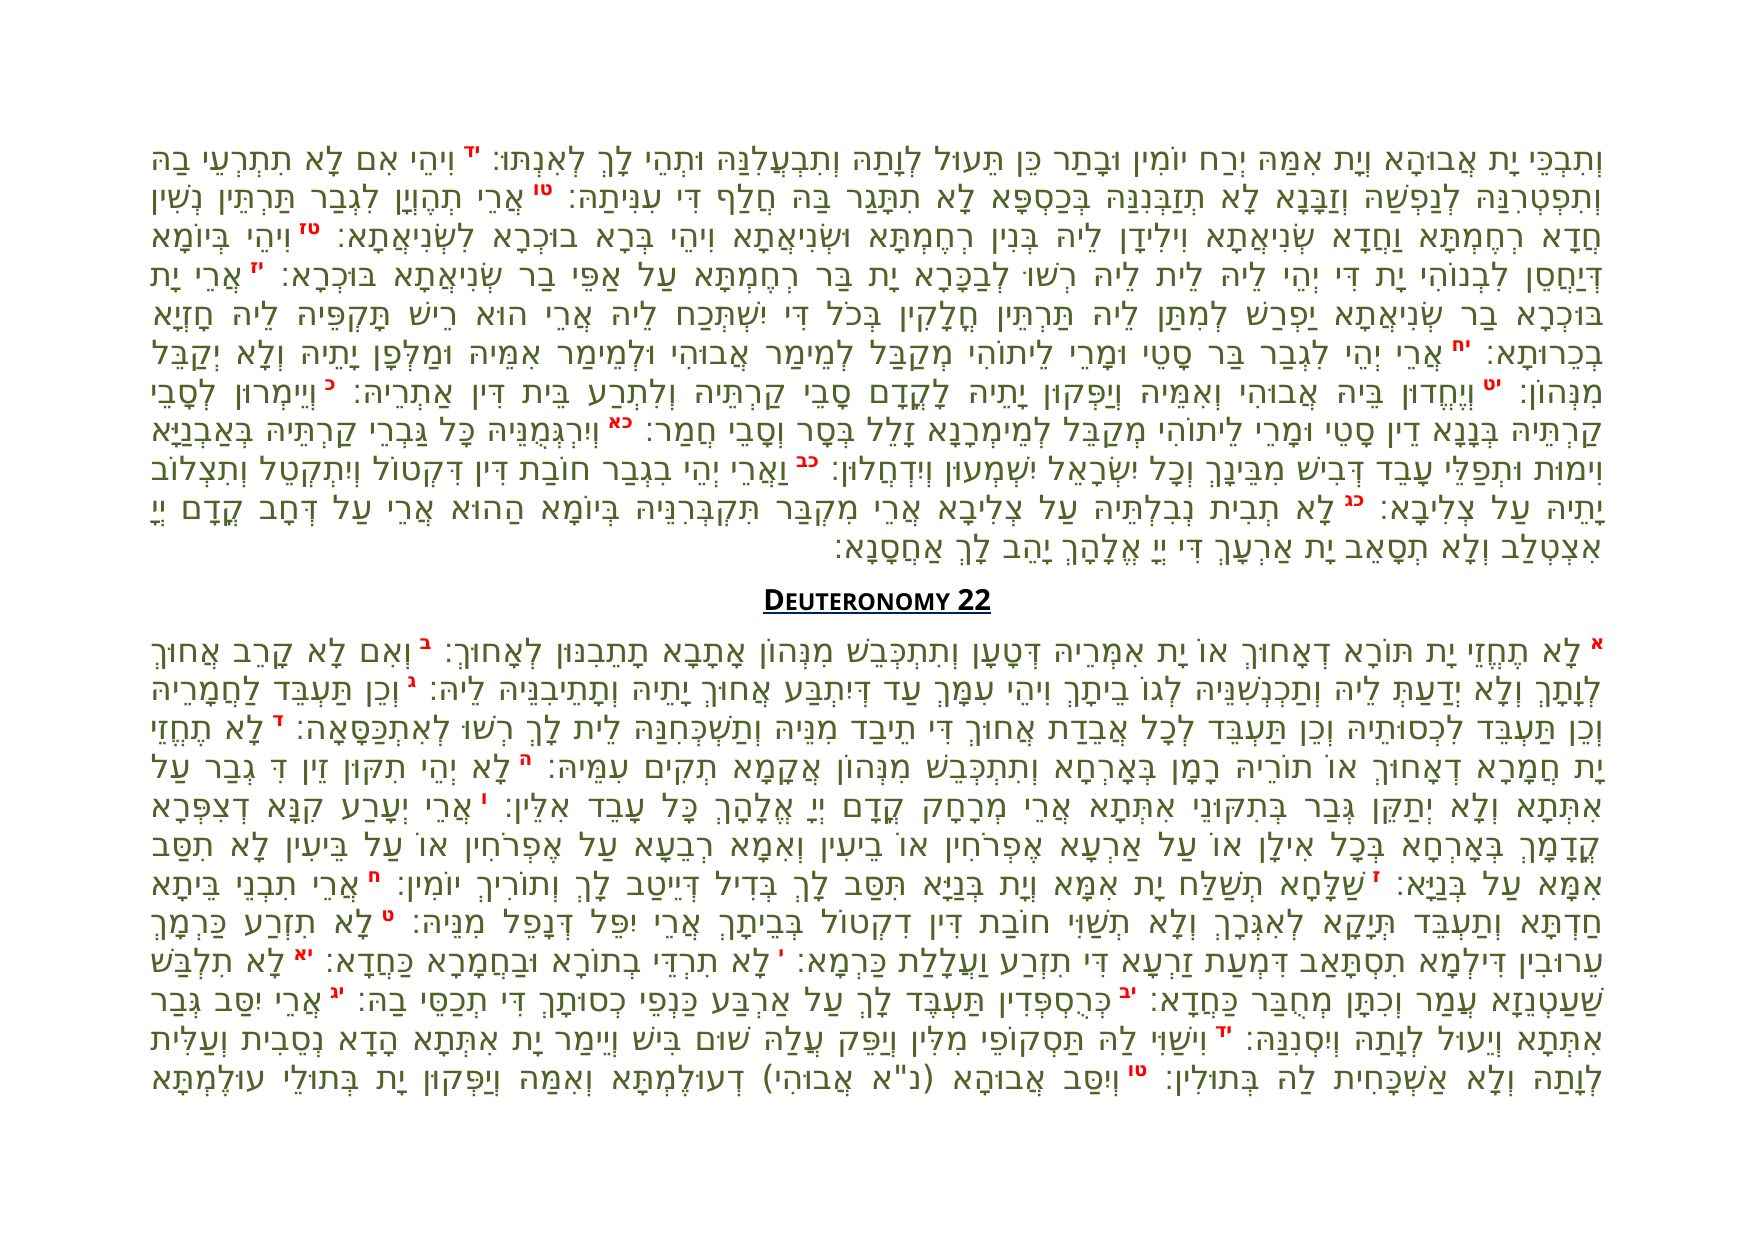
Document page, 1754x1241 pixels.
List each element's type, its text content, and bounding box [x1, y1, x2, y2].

text Deuteronomy 22 [150, 579, 1604, 618]
text וְתִבְכֵּי יָת אֲבוּהָא וְיָת אִמַּהּ יְרַח יוֹמִין וּבָתַר כֵּן תֵּעוּל לְוָתַהּ וְתִבְעֲלִנַּהּ וּתְהֵי לָךְ לְאִנְתּוּ׃ יד וִיהֵי אִם לָא תִתְרְעֵי בַהּ וְתִפְטְרִנַּהּ לְנַפְשַׁהּ וְזַבָּנָא לָא תְזַבְּנִנַּהּ בְּכַסְפָּא לָא תִתָּגַר בַּהּ חֲלַף דִּי עִנִּיתַהּ׃ טו אֲרֵי תְהֶוְיָן לִגְבַר תַּרְתֵּין נְשִׁין חֲדָא רְחֶמְתָּא וַחֲדָא שְׂנִיאֲתָא וִילִידָן לֵיהּ בְּנִין רְחֶמְתָּא וּשְׂנִיאֲתָא וִיהֵי בְּרָא בוּכְרָא לִשְׂנִיאֲתָא׃ טז וִיהֵי בְּיוֹמָא דְּיַחֲסֵן לִבְנוֹהִי יָת דִּי יְהֵי לֵיהּ לֵית לֵיהּ רְשׁוּ לְבַכָּרָא יָת בַּר רְחֶמְתָּא עַל אַפֵּי בַר שְׂנִיאֲתָא בּוּכְרָא׃ יז אֲרֵי יָת בּוּכְרָא בַר שְׂנִיאֲתָא יַפְרַשׁ לְמִתַּן לֵיהּ תַּרְתֵּין חֳלָקִין בְּכֹל דִּי יִשְׁתְּכַח לֵיהּ אֲרֵי הוּא רֵישׁ תָּקְפֵּיהּ לֵיהּ חָזְיָא בְכֵרוּתָא׃ יח אֲרֵי יְהֵי לִגְבַר בַּר סָטֵי וּמָרֵי לֵיתוֹהִי מְקַבַּל לְמֵימַר אֲבוּהִי וּלְמֵימַר אִמֵּיהּ וּמַלְּפָן יָתֵיהּ וְלָא יְקַבֵּל מִנְּהוֹן׃ יט וְיֶחֱדוּן בֵּיהּ אֲבוּהִי וְאִמֵּיהּ וְיַפְּקוּן יָתֵיהּ לָקֳדָם סָבֵי קַרְתֵּיהּ וְלִתְרַע בֵּית דִּין אַתְרֵיהּ׃ כ וְיֵימְרוּן לְסָבֵי קַרְתֵּיהּ בְּנָנָא דֵין סָטֵי וּמָרֵי לֵיתוֹהִי מְקַבֵּל לְמֵימְרָנָא זָלֵל בְּסָר וְסָבֵי חֲמַר׃ כא וְיִרְגְּמֻנֵּיהּ כָּל גַּבְרֵי קַרְתֵּיהּ בְּאַבְנַיָּא וִימוּת וּתְפַלֵּי עָבֵד דְּבִישׁ מִבֵּינָךְ וְכָל יִשְׂרָאֵל יִשְׁמְעוּן וְיִדְחֲלוּן׃ כב וַאֲרֵי יְהֵי בִגְבַר חוֹבַת דִּין דִּקְטוֹל וְיִתְקְטֵל וְתִצְלוֹב יָתֵיהּ עַל צְלִיבָא׃ כג לָא תְבִית נְבִלְתֵּיהּ עַל צְלִיבָא אֲרֵי מִקְבַּר תִּקְבְּרִנֵּיהּ בְּיוֹמָא הַהוּא אֲרֵי עַל דְּחָב קֳדָם יְיָ אִצְטְלַב וְלָא תְסָאֵב יָת אַרְעָךְ דִּי יְיָ אֱלָהָךְ יָהֵב לָךְ אַחֲסָנָא׃ [150, 139, 1604, 566]
text א לָא תֶחֱזֵי יָת תּוֹרָא דְאָחוּךְ אוֹ יָת אִמְּרֵיהּ דְּטָעָן וְתִתְכְּבֵשׁ מִנְּהוֹן אָתָבָא תָתֵבִנּוּן לְאָחוּךְ׃ ב וְאִם לָא קָרֵב אֲחוּךְ לְוָתָךְ וְלָא יְדַעַתְּ לֵיהּ וְתַכְנְשִׁנֵּיהּ לְגוֹ בֵיתָךְ וִיהֵי עִמָּךְ עַד דְּיִתְבַּע אֲחוּךְ יָתֵיהּ וְתָתֵיבִנֵּיהּ לֵיהּ׃ ג וְכֵן תַּעְבֵּד לַחֲמָרֵיהּ וְכֵן תַּעְבֵּד לִכְסוּתֵיהּ וְכֵן תַּעְבֵּד לְכָל אֲבֵדַת אֲחוּךְ דִּי תֵיבַד מִנֵּיהּ וְתַשְׁכְּחִנַּהּ לֵית לָךְ רְשׁוּ לְאִתְכַּסָּאָה׃ ד לָא תֶחֱזֵי יָת חֲמָרָא דְאָחוּךְ אוֹ תוֹרֵיהּ רָמָן בְּאָרְחָא וְתִתְכְּבֵשׁ מִנְּהוֹן אֲקָמָא תְקִים עִמֵּיהּ׃ ה לָא יְהֵי תִקּוּן זֵין דִּ גְבַר עַל אִתְּתָא וְלָא יְתַקֵּן גְּבַר בְּתִקּוּנֵי אִתְּתָא אֲרֵי מְרָחָק קֳדָם יְיָ אֱלָהָךְ כָּל עָבֵד אִלֵּין׃ ו אֲרֵי יְעָרַע קִנָּא דְצִפְּרָא קֳדָמָךְ בְּאָרְחָא בְּכָל אִילָן אוֹ עַל אַרְעָא אֶפְרֹחִין אוֹ בֵיעִין וְאִמָא רְבֵעָא עַל אֶפְרֹחִין אוֹ עַל בֵּיעִין לָא תִסַּב אִמָּא עַל בְּנַיָּא׃ ז שַׁלָּחָא תְשַׁלַּח יָת אִמָּא וְיָת בְּנַיָּא תִּסַּב לָךְ בְּדִיל דְּיֵיטַב לָךְ וְתוֹרִיךְ יוֹמִין׃ ח אֲרֵי תִבְנֵי בֵּיתָא חַדְתָּא וְתַעְבֵּד תְּיָקָא לְאִגְּרָךְ וְלָא תְשַׁוִּי חוֹבַת דִּין דִקְטוֹל בְּבֵיתָךְ אֲרֵי יִפֵּל דְּנָפֵל מִנֵּיהּ׃ ט לָא תִזְרַע כַּרְמָךְ עֵרוּבִין דִּילְמָא תִסְתָּאַב דִּמְעַת זַרְעָא דִּי תִזְרַע וַעֲלָלַת כַּרְמָא׃ י לָא תִרְדֵּי בְתוֹרָא וּבַחֲמָרָא כַּחֲדָא׃ יא לָא תִלְבַּשׁ שַׁעַטְנֵזָא עֲמַר וְכִתָּן מְחֻבַּר כַּחֲדָא׃ יב כְּרֻסְפְּדִין תַּעְבֶּד לָךְ עַל אַרְבַּע כַּנְפֵי כְסוּתָךְ דִּי תְכַסֵּי בַהּ׃ יג אֲרֵי יִסַּב גְּבַר אִתְּתָא וְיֵעוּל לְוָתַהּ וְיִסְנִנַּהּ׃ יד וִישַׁוִּי לַהּ תַּסְקוֹפֵי מִלִּין וְיַפֵּק עֲלַהּ שׁוּם בִּישׁ וְיֵימַר יָת אִתְּתָא הָדָא נְסֵבִית וְעַלִּית לְוָתַהּ וְלָא אַשְׁכָּחִית לַהּ בְּתוּלִין׃ טו וְיִסַּב אֲבוּהָא (נ"א אֲבוּהִי) דְעוּלֶמְתָּא וְאִמַּהּ וְיַפְּקוּן יָת בְּתוּלֵי עוּלֶמְתָּא [150, 631, 1604, 1097]
